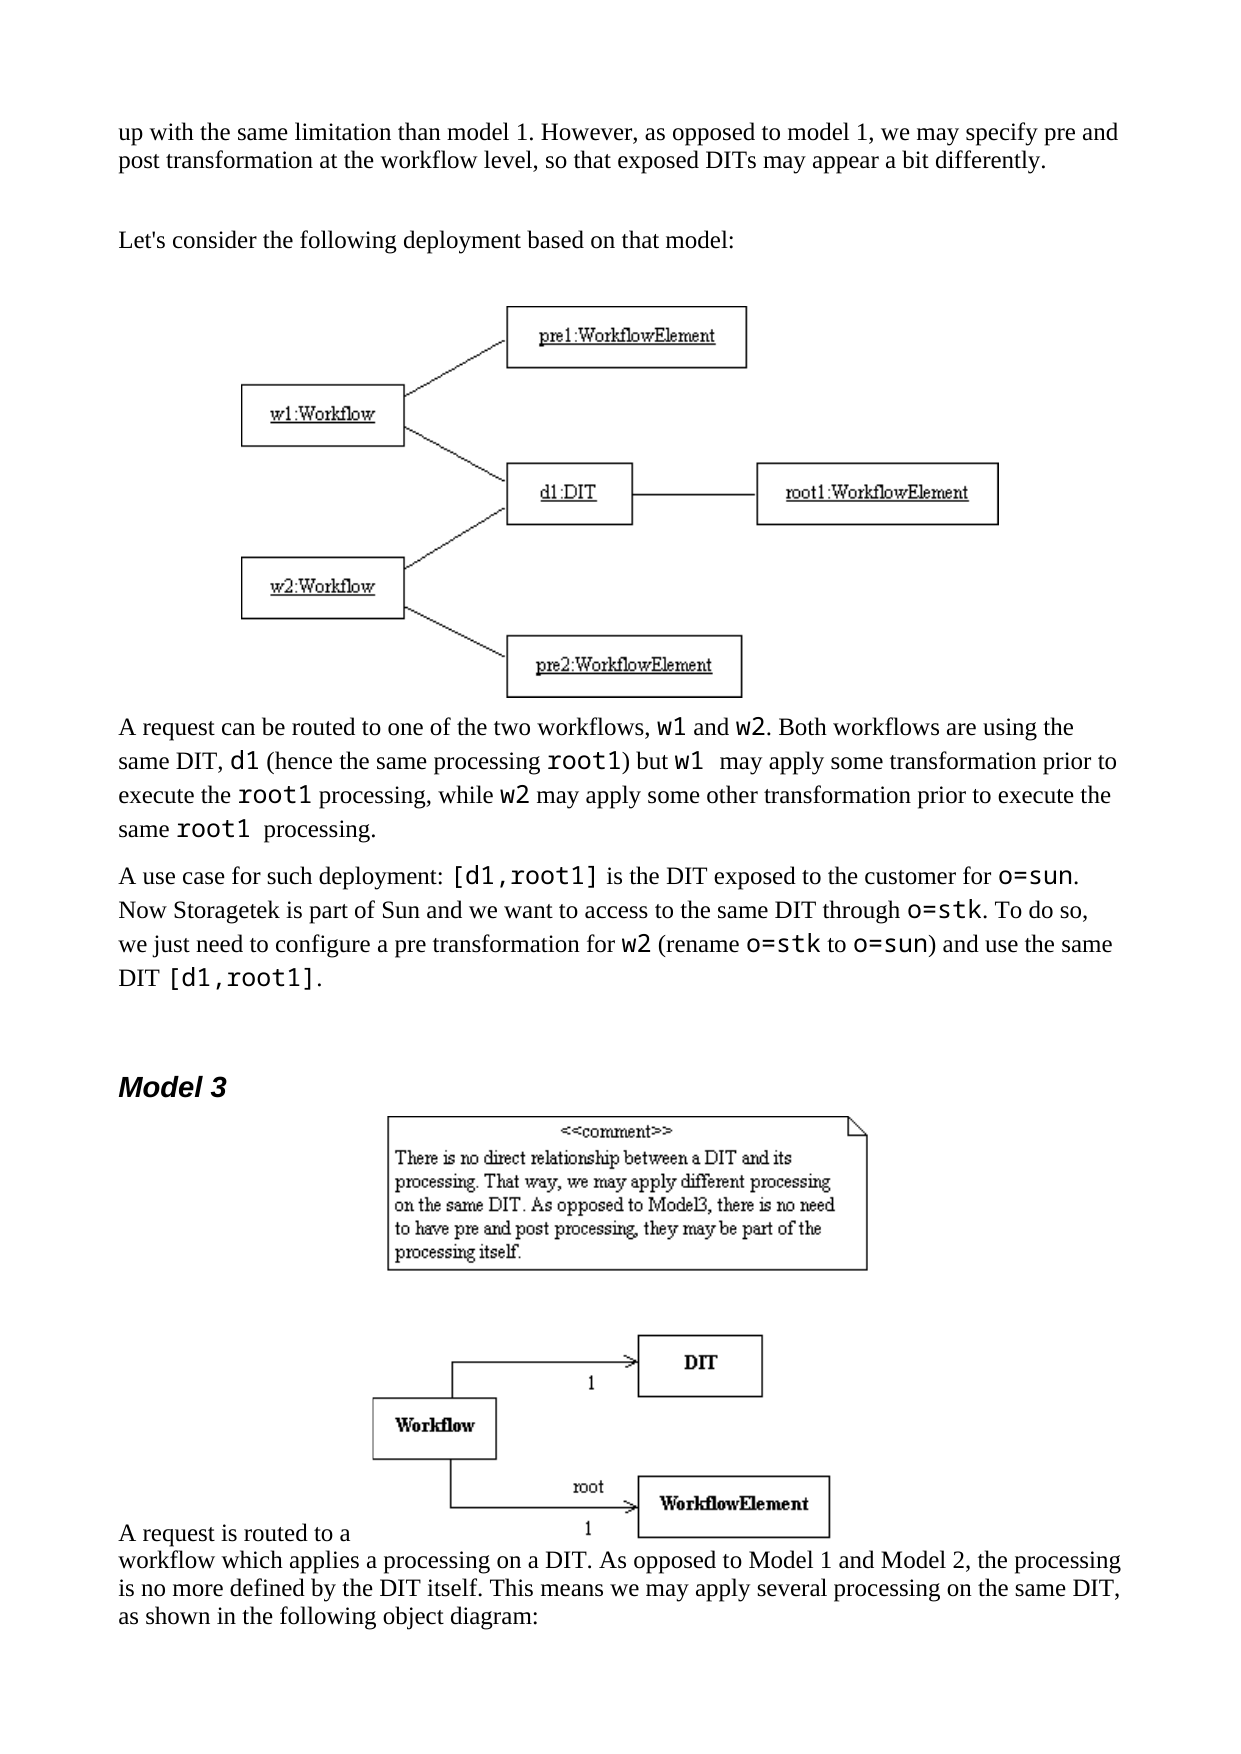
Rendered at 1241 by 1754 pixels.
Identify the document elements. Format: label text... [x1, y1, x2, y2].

text A request is routed to a workflow which applies a processing on a DIT. As opposed to Model 1 and Model 2, the processing is no more defined by the DIT itself. This means we may apply several processing on the same DIT, as shown in the following object diagram: [118, 1519, 1122, 1629]
text A request can be routed to one of the two workflows, w1 and w2. Both workflows are using the same DIT, d1 (hence the same processing root1) but w1 may apply some transformation prior to execute the root1 processing, while w2 may apply some other transformation prior to execute the same root1 processing. [118, 709, 1122, 845]
text up with the same limitation than model 1. However, as opposed to model 1, we may specify pre and post transformation at the workflow level, so that exposed DITs may appear a bit differently. [118, 118, 1122, 173]
subtitle Model 3 [118, 1071, 1122, 1104]
picture [372, 1116, 868, 1540]
text Let's consider the following deployment based on that model: [118, 226, 1122, 254]
picture [241, 306, 999, 698]
text A use case for such deployment: [d1,root1] is the DIT exposed to the customer for o=sun. Now Storagetek is part of Sun and we want to access to the same DIT through o=stk. To do so, we just need to configure a pre transformation for w2 (rename o=stk to o=sun) and use the same DIT [d1,root1]. [118, 857, 1122, 994]
